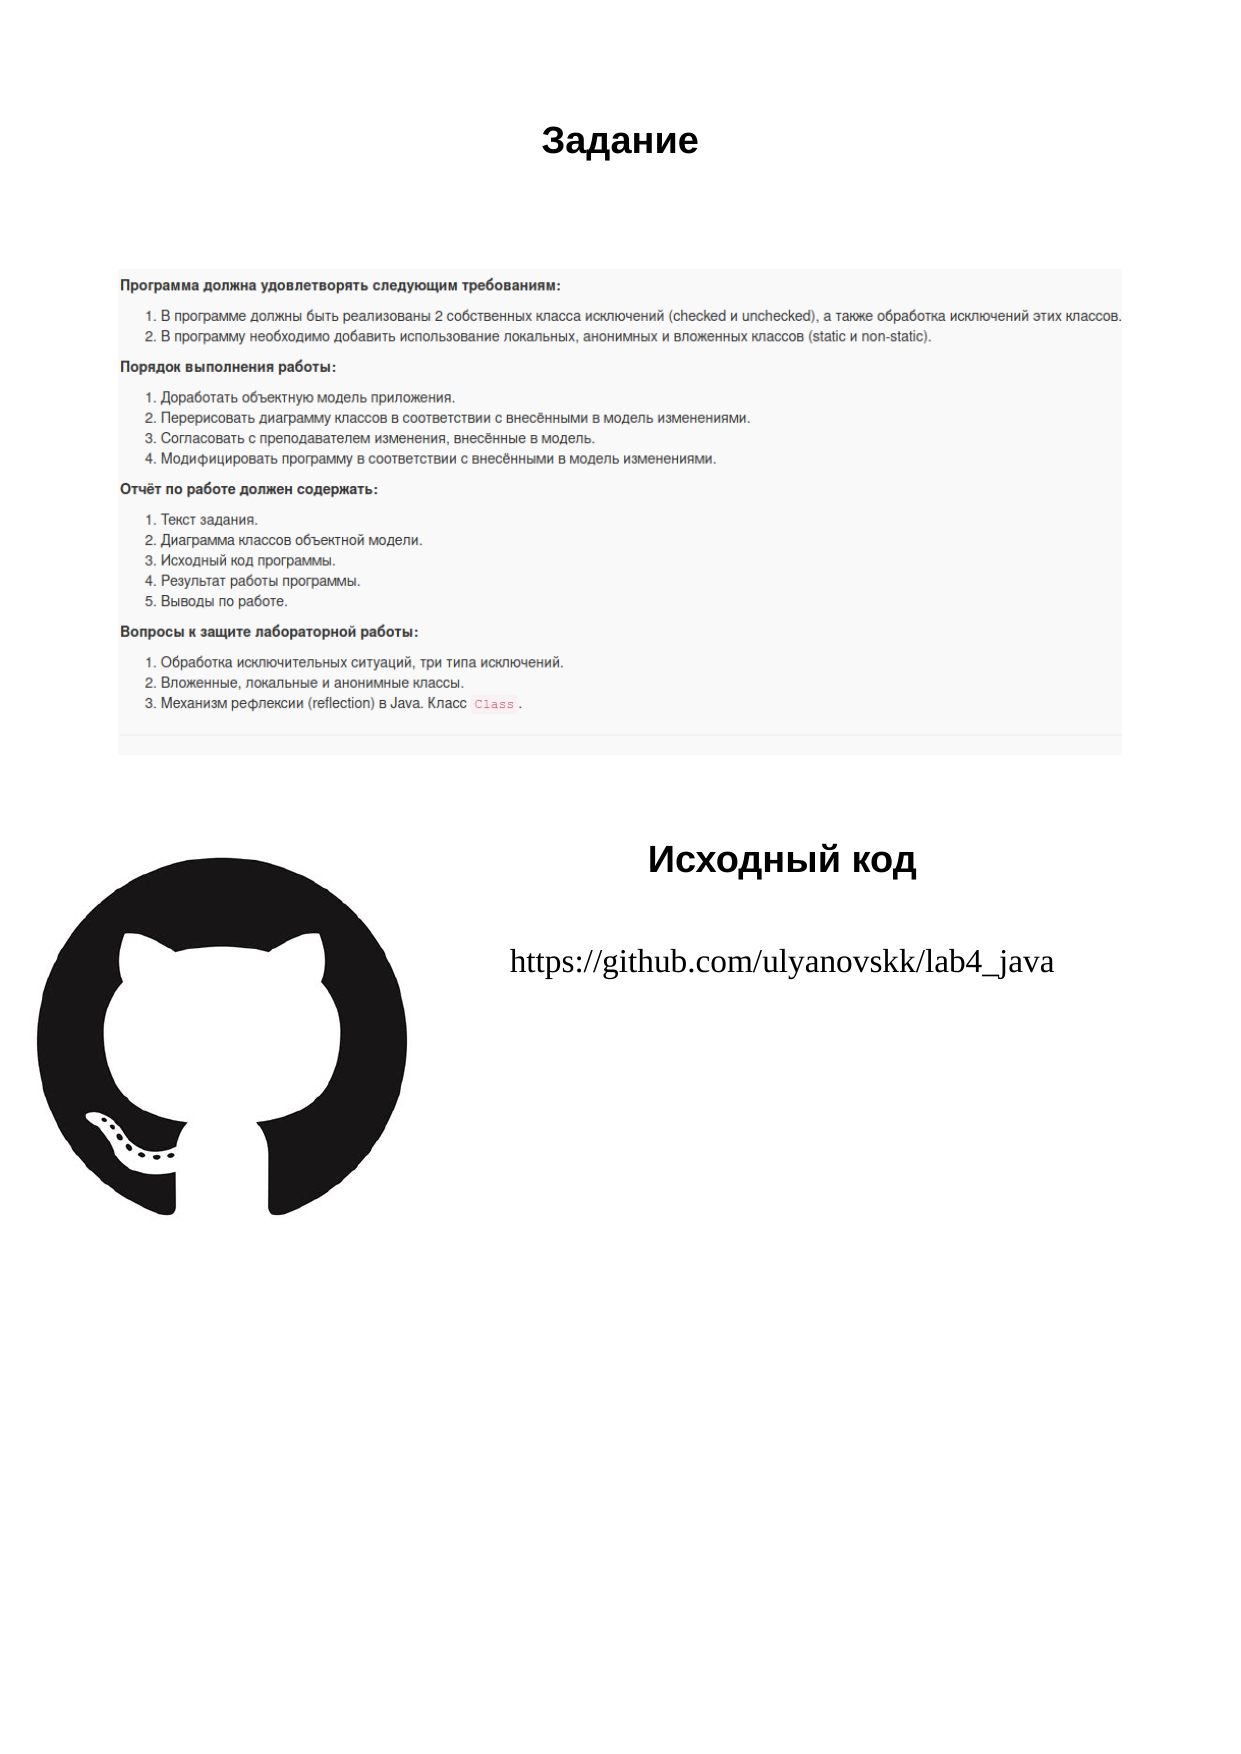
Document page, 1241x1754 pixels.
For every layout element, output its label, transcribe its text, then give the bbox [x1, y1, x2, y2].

subtitle Задание [118, 118, 1122, 162]
text https://github.com/ulyanovskk/lab4_java [443, 941, 1122, 979]
picture [0, 815, 443, 1259]
subtitle Исходный код [443, 837, 1122, 881]
picture [118, 269, 1123, 755]
